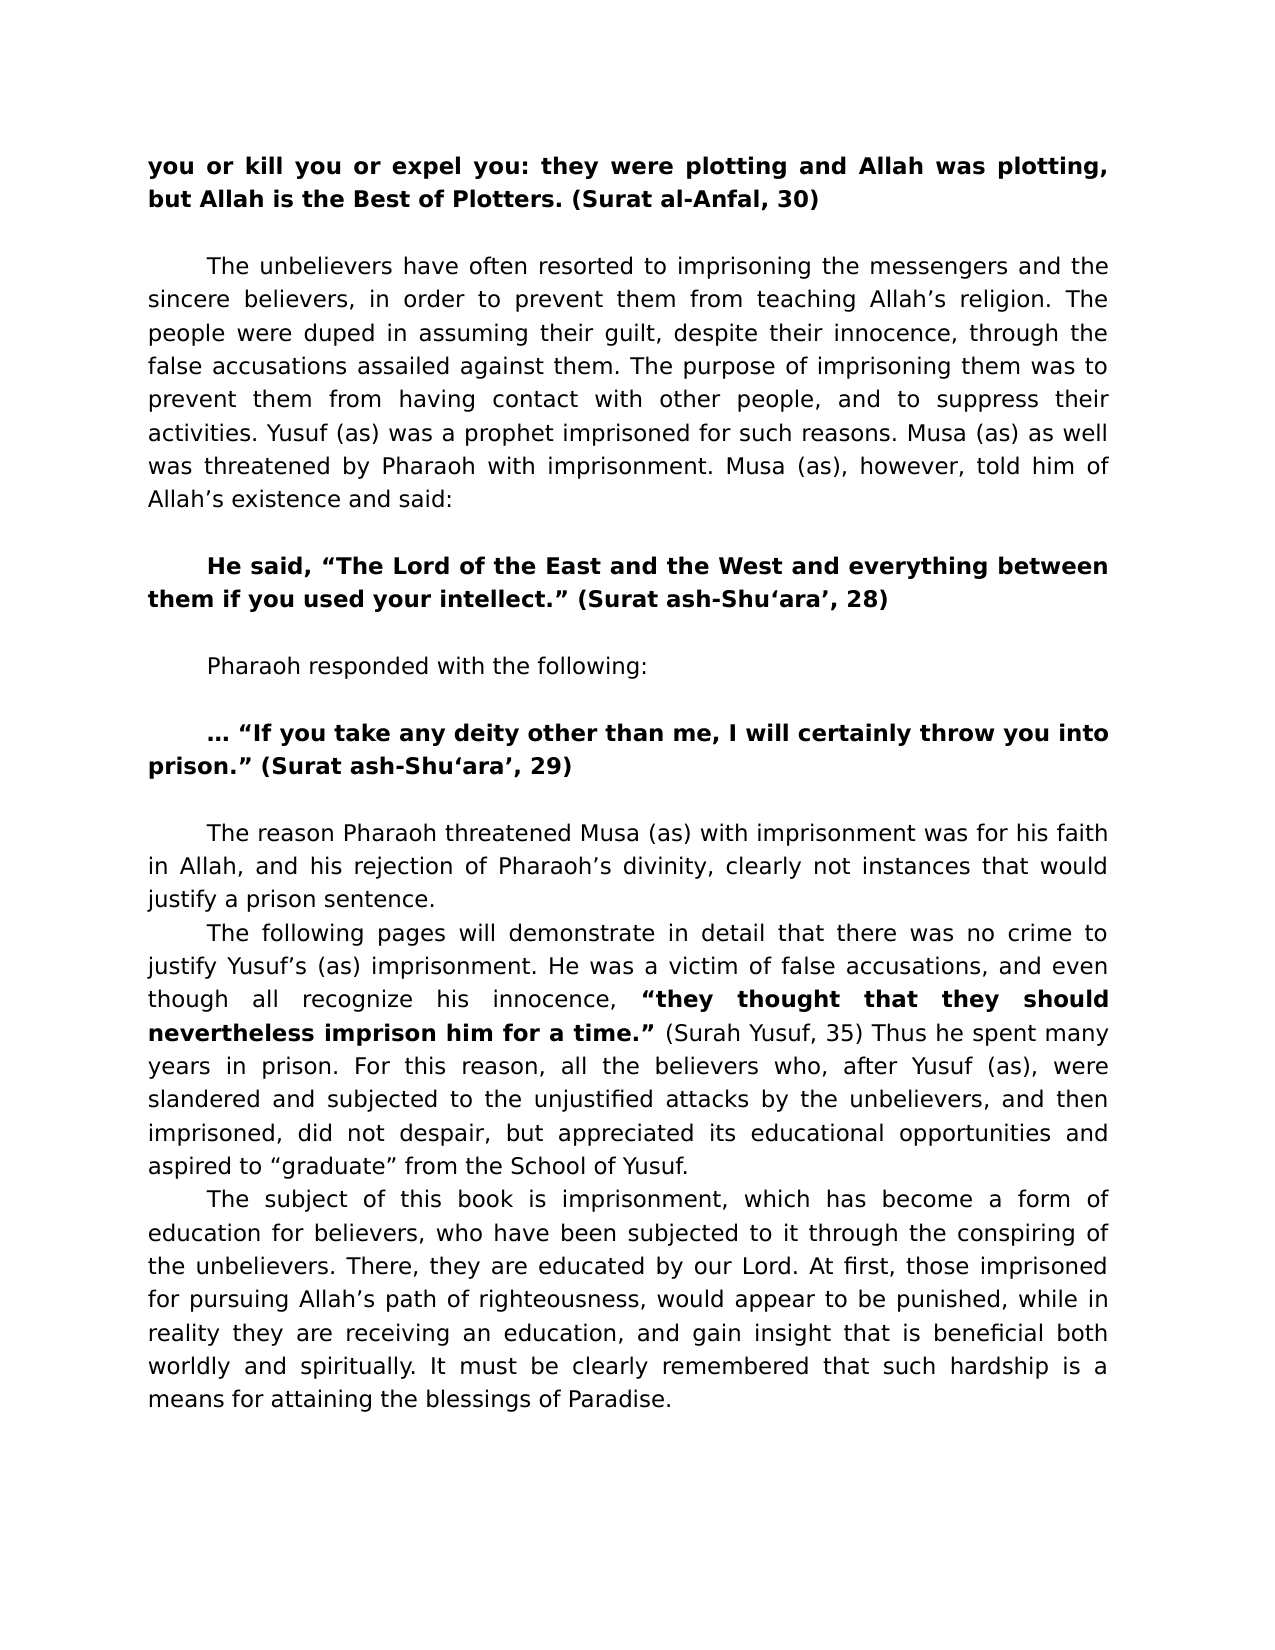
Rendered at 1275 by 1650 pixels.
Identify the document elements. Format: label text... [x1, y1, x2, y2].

text The unbelievers have often resorted to imprisoning the messengers and the sincere believers, in order to prevent them from teaching Allah’s religion. The people were duped in assuming their guilt, despite their innocence, through the false accusations assailed against them. The purpose of imprisoning them was to prevent them from having contact with other people, and to suppress their activities. Yusuf (as) was a prophet imprisoned for such reasons. Musa (as) as well was threatened by Pharaoh with imprisonment. Musa (as), however, told him of Allah’s existence and said: [148, 248, 1110, 514]
text Pharaoh responded with the following: [148, 648, 1110, 681]
text The subject of this book is imprisonment, which has become a form of education for believers, who have been subjected to it through the conspiring of the unbelievers. There, they are educated by our Lord. At first, those imprisoned for pursuing Allah’s path of righteousness, would appear to be punished, while in reality they are receiving an education, and gain insight that is beneficial both worldly and spiritually. It must be clearly remembered that such hardship is a means for attaining the blessings of Paradise. [148, 1181, 1110, 1414]
text He said, “The Lord of the East and the West and everything between them if you used your intellect.” (Surat ash-Shu‘ara’, 28) [148, 548, 1110, 614]
text The reason Pharaoh threatened Musa (as) with imprisonment was for his faith in Allah, and his rejection of Pharaoh’s divinity, clearly not instances that would justify a prison sentence. [148, 814, 1110, 914]
text … “If you take any deity other than me, I will certainly throw you into prison.” (Surat ash-Shu‘ara’, 29) [148, 714, 1110, 781]
text The following pages will demonstrate in detail that there was no crime to justify Yusuf’s (as) imprisonment. He was a victim of false accusations, and even though all recognize his innocence, “they thought that they should nevertheless imprison him for a time.” (Surah Yusuf, 35) Thus he spent many years in prison. For this reason, all the believers who, after Yusuf (as), were slandered and subjected to the unjustified attacks by the unbelievers, and then imprisoned, did not despair, but appreciated its educational opportunities and aspired to “graduate” from the School of Yusuf. [148, 914, 1110, 1181]
text you or kill you or expel you: they were plotting and Allah was plotting, but Allah is the Best of Plotters. (Surat al-Anfal, 30) [148, 148, 1110, 214]
